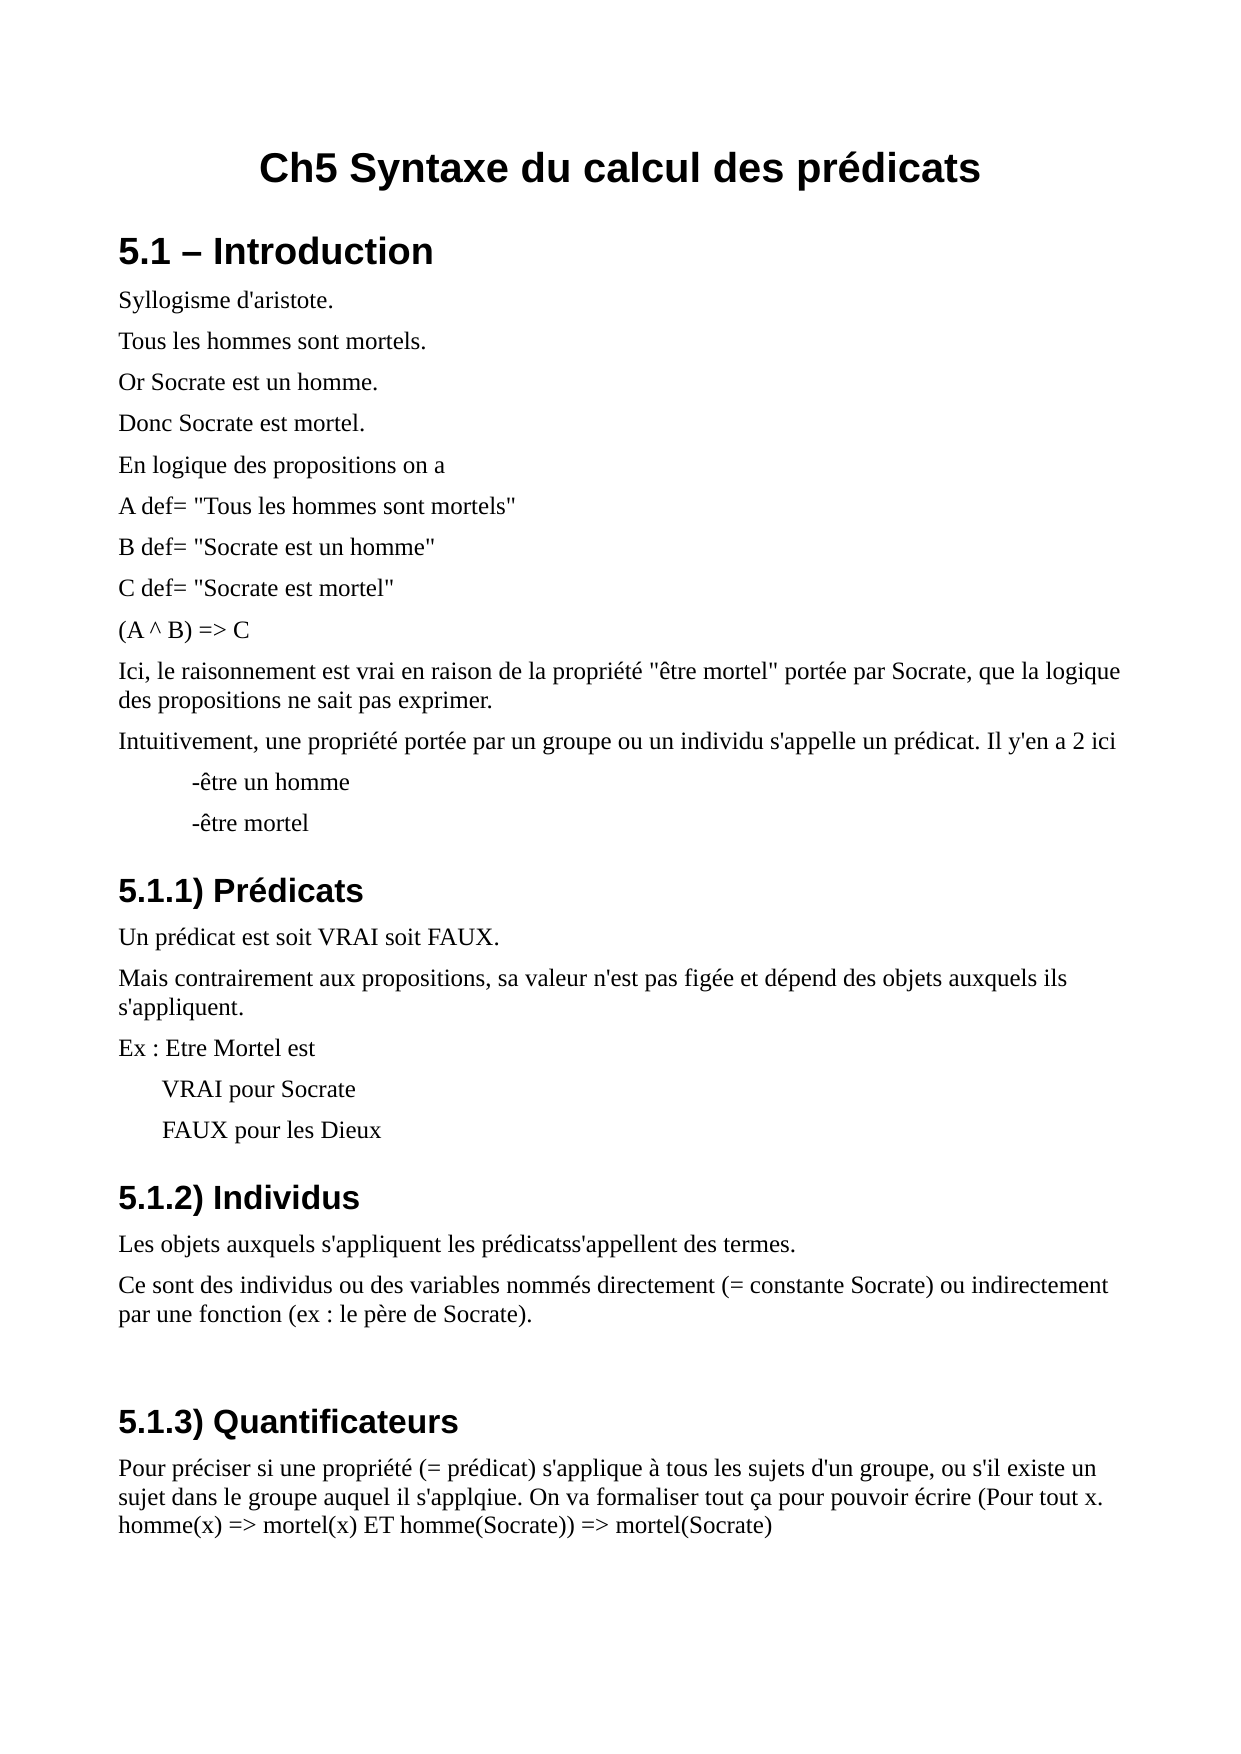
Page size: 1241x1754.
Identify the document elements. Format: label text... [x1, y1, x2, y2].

text Tous les hommes sont mortels. [118, 326, 1122, 355]
text Syllogisme d'aristote. [118, 285, 1122, 313]
text -être mortel [118, 808, 1122, 837]
text Ex : Etre Mortel est [118, 1033, 1122, 1062]
text Intuitivement, une propriété portée par un groupe ou un individu s'appelle un prédicat. Il y'en a 2 ici [118, 726, 1122, 755]
text En logique des propositions on a [118, 450, 1122, 478]
text B def= "Socrate est un homme" [118, 532, 1122, 561]
text A def= "Tous les hommes sont mortels" [118, 491, 1122, 520]
subtitle 5.1 – Introduction [118, 228, 1122, 272]
text Pour préciser si une propriété (= prédicat) s'applique à tous les sujets d'un groupe, ou s'il existe un sujet dans le groupe auquel il s'applqiue. On va formaliser tout ça pour pouvoir écrire (Pour tout x. homme(x) => mortel(x) ET homme(Socrate)) => mortel(Socrate) [118, 1453, 1122, 1539]
text Les objets auxquels s'appliquent les prédicatss'appellent des termes. [118, 1229, 1122, 1257]
text FAUX pour les Dieux [118, 1115, 1122, 1144]
title Ch5 Syntaxe du calcul des prédicats [118, 143, 1122, 191]
text VRAI pour Socrate [118, 1074, 1122, 1103]
text Un prédicat est soit VRAI soit FAUX. [118, 922, 1122, 950]
text C def= "Socrate est mortel" [118, 573, 1122, 602]
text Or Socrate est un homme. [118, 367, 1122, 396]
subtitle 5.1.1) Prédicats [118, 871, 1122, 909]
text Mais contrairement aux propositions, sa valeur n'est pas figée et dépend des objets auxquels ils s'appliquent. [118, 963, 1122, 1020]
subtitle 5.1.2) Individus [118, 1177, 1122, 1216]
subtitle 5.1.3) Quantificateurs [118, 1402, 1122, 1441]
text Ici, le raisonnement est vrai en raison de la propriété "être mortel" portée par Socrate, que la logique des propositions ne sait pas exprimer. [118, 656, 1122, 713]
text Donc Socrate est mortel. [118, 408, 1122, 437]
text (A ^ B) => C [118, 615, 1122, 643]
text -être un homme [118, 767, 1122, 796]
text Ce sont des individus ou des variables nommés directement (= constante Socrate) ou indirectement par une fonction (ex : le père de Socrate). [118, 1270, 1122, 1327]
